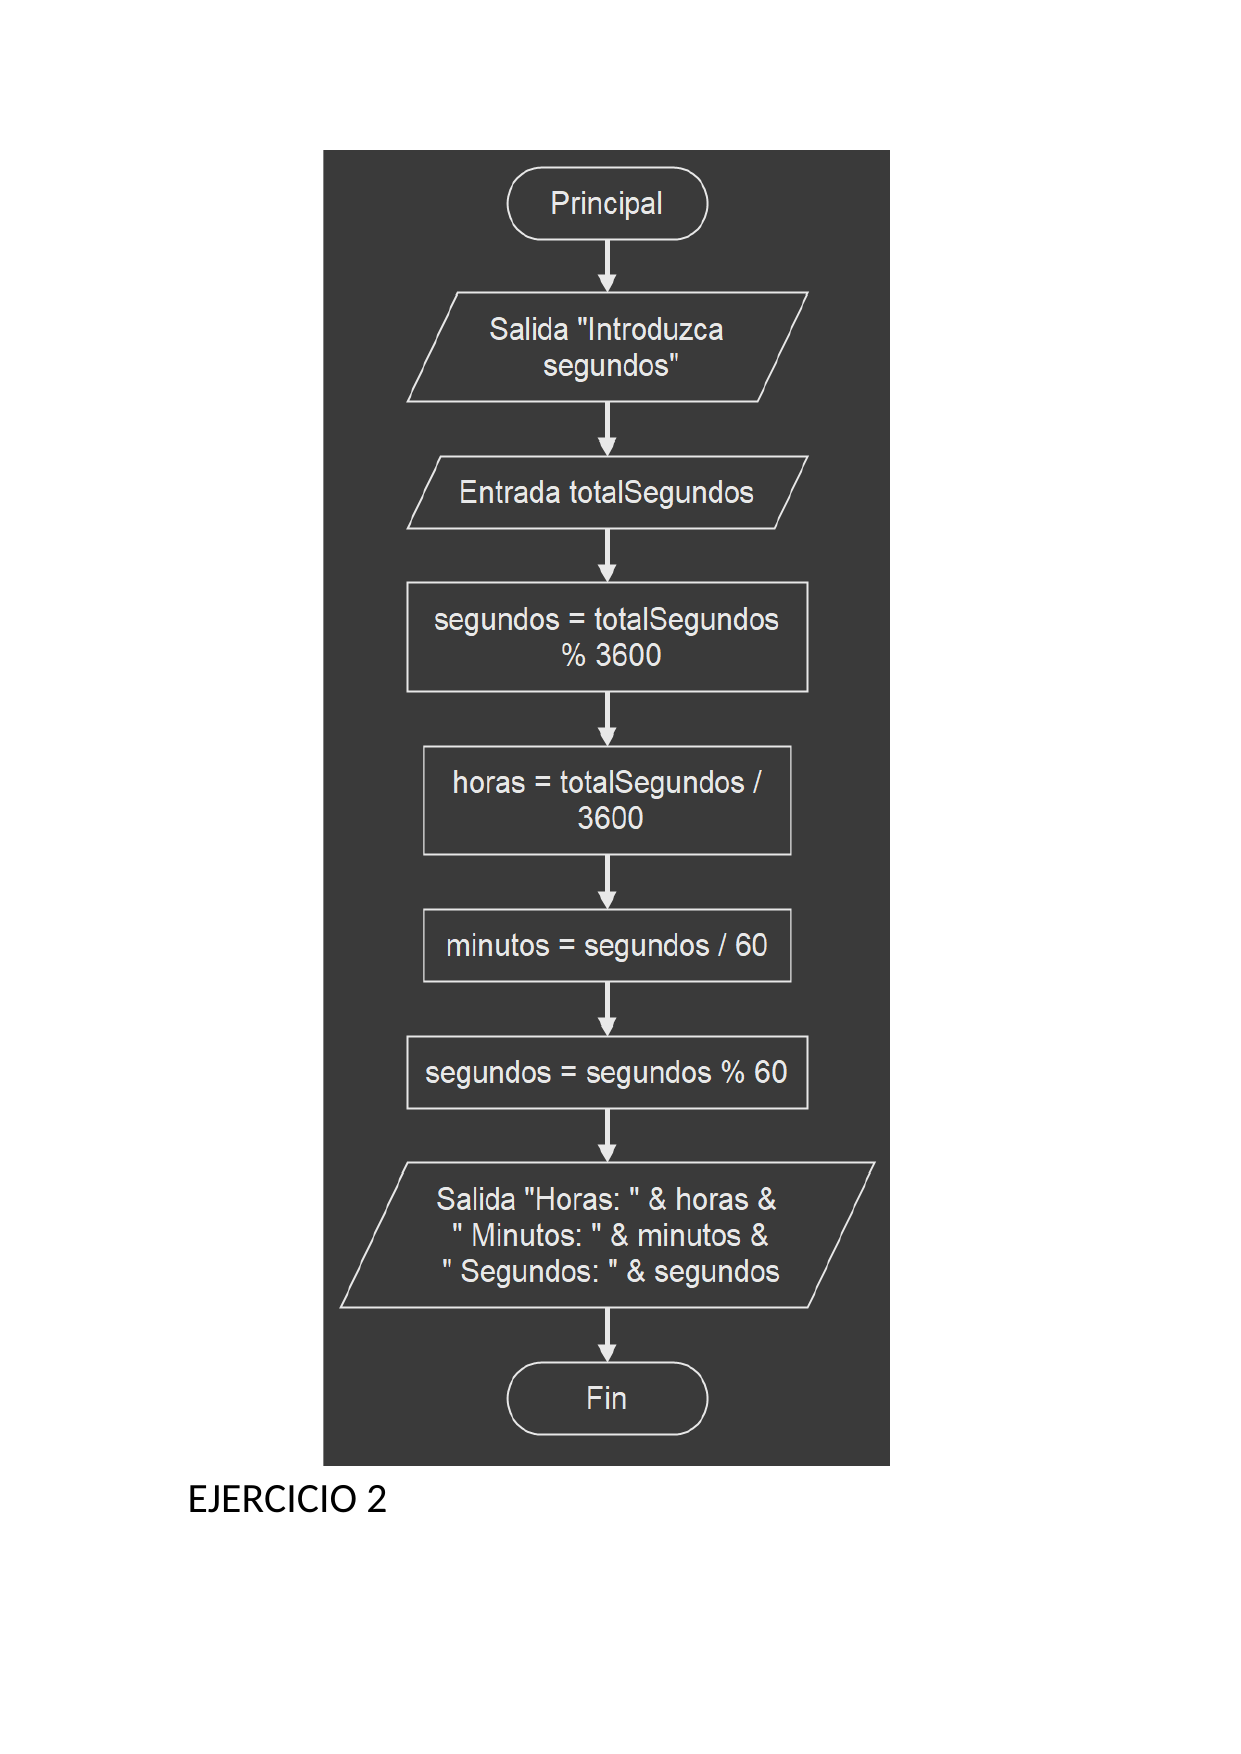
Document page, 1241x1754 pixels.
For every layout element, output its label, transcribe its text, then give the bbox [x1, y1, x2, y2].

text EJERCICIO 2 [187, 1472, 1053, 1522]
picture [323, 150, 890, 1466]
